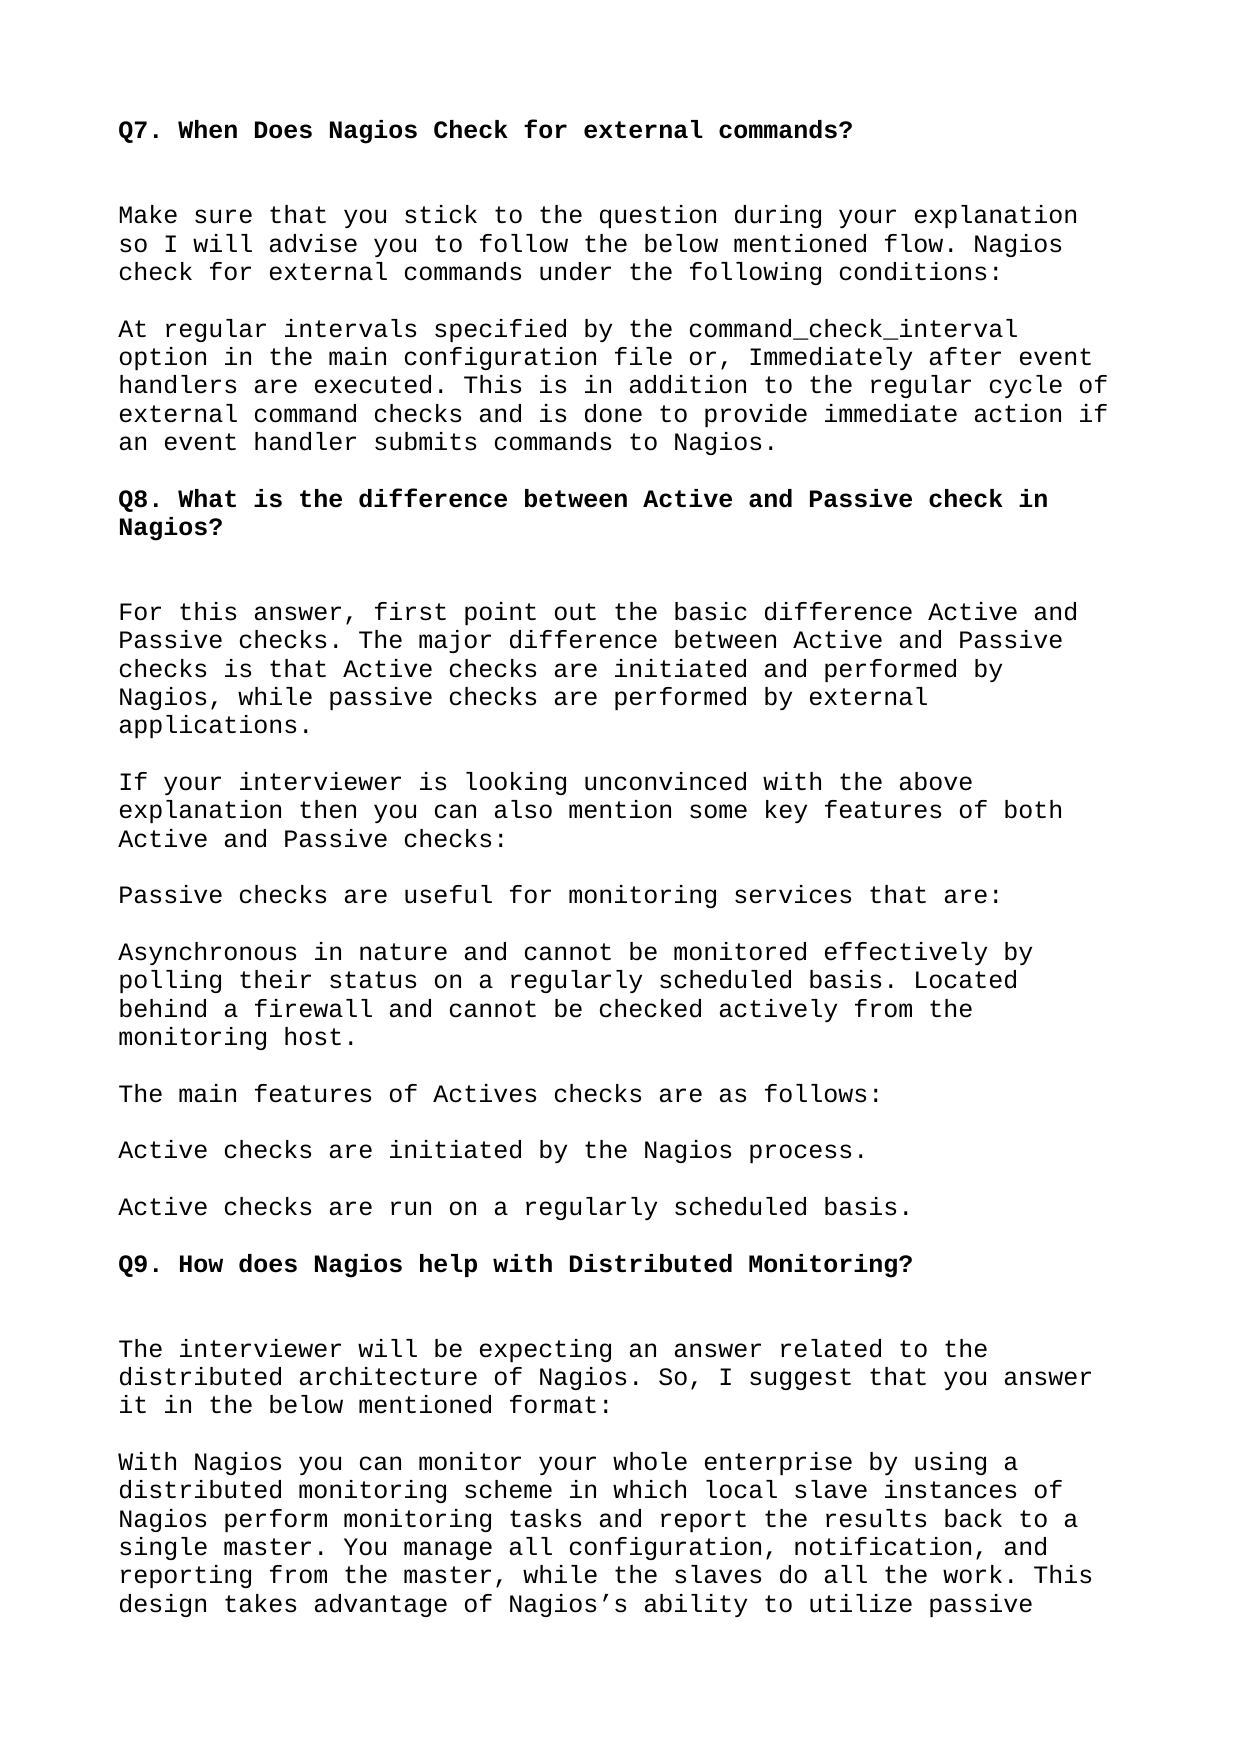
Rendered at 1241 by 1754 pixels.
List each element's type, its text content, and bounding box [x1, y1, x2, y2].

text Asynchronous in nature and cannot be monitored effectively by polling their status on a regularly scheduled basis. Located behind a firewall and cannot be checked actively from the monitoring host. [118, 940, 1122, 1053]
text Active checks are initiated by the Nagios process. [118, 1138, 1122, 1166]
text Passive checks are useful for monitoring services that are: [118, 883, 1122, 911]
text Q8. What is the difference between Active and Passive check in Nagios? [118, 486, 1122, 543]
text Q9. How does Nagios help with Distributed Monitoring? [118, 1251, 1122, 1280]
text For this answer, first point out the basic difference Active and Passive checks. The major difference between Active and Passive checks is that Active checks are initiated and performed by Nagios, while passive checks are performed by external applications. [118, 600, 1122, 741]
text Make sure that you stick to the question during your explanation so I will advise you to follow the below mentioned flow. Nagios check for external commands under the following conditions: [118, 203, 1122, 288]
text At regular intervals specified by the command_check_interval option in the main configuration file or, Immediately after event handlers are executed. This is in addition to the regular cycle of external command checks and is done to provide immediate action if an event handler submits commands to Nagios. [118, 316, 1122, 458]
text With Nagios you can monitor your whole enterprise by using a distributed monitoring scheme in which local slave instances of Nagios perform monitoring tasks and report the results back to a single master. You manage all configuration, notification, and reporting from the master, while the slaves do all the work. This design takes advantage of Nagios’s ability to utilize passive [118, 1450, 1122, 1620]
text If your interviewer is looking unconvinced with the above explanation then you can also mention some key features of both Active and Passive checks: [118, 770, 1122, 855]
text Q7. When Does Nagios Check for external commands? [118, 118, 1122, 146]
text The interviewer will be expecting an answer related to the distributed architecture of Nagios. So, I suggest that you answer it in the below mentioned format: [118, 1336, 1122, 1421]
text Active checks are run on a regularly scheduled basis. [118, 1195, 1122, 1223]
text The main features of Actives checks are as follows: [118, 1081, 1122, 1110]
